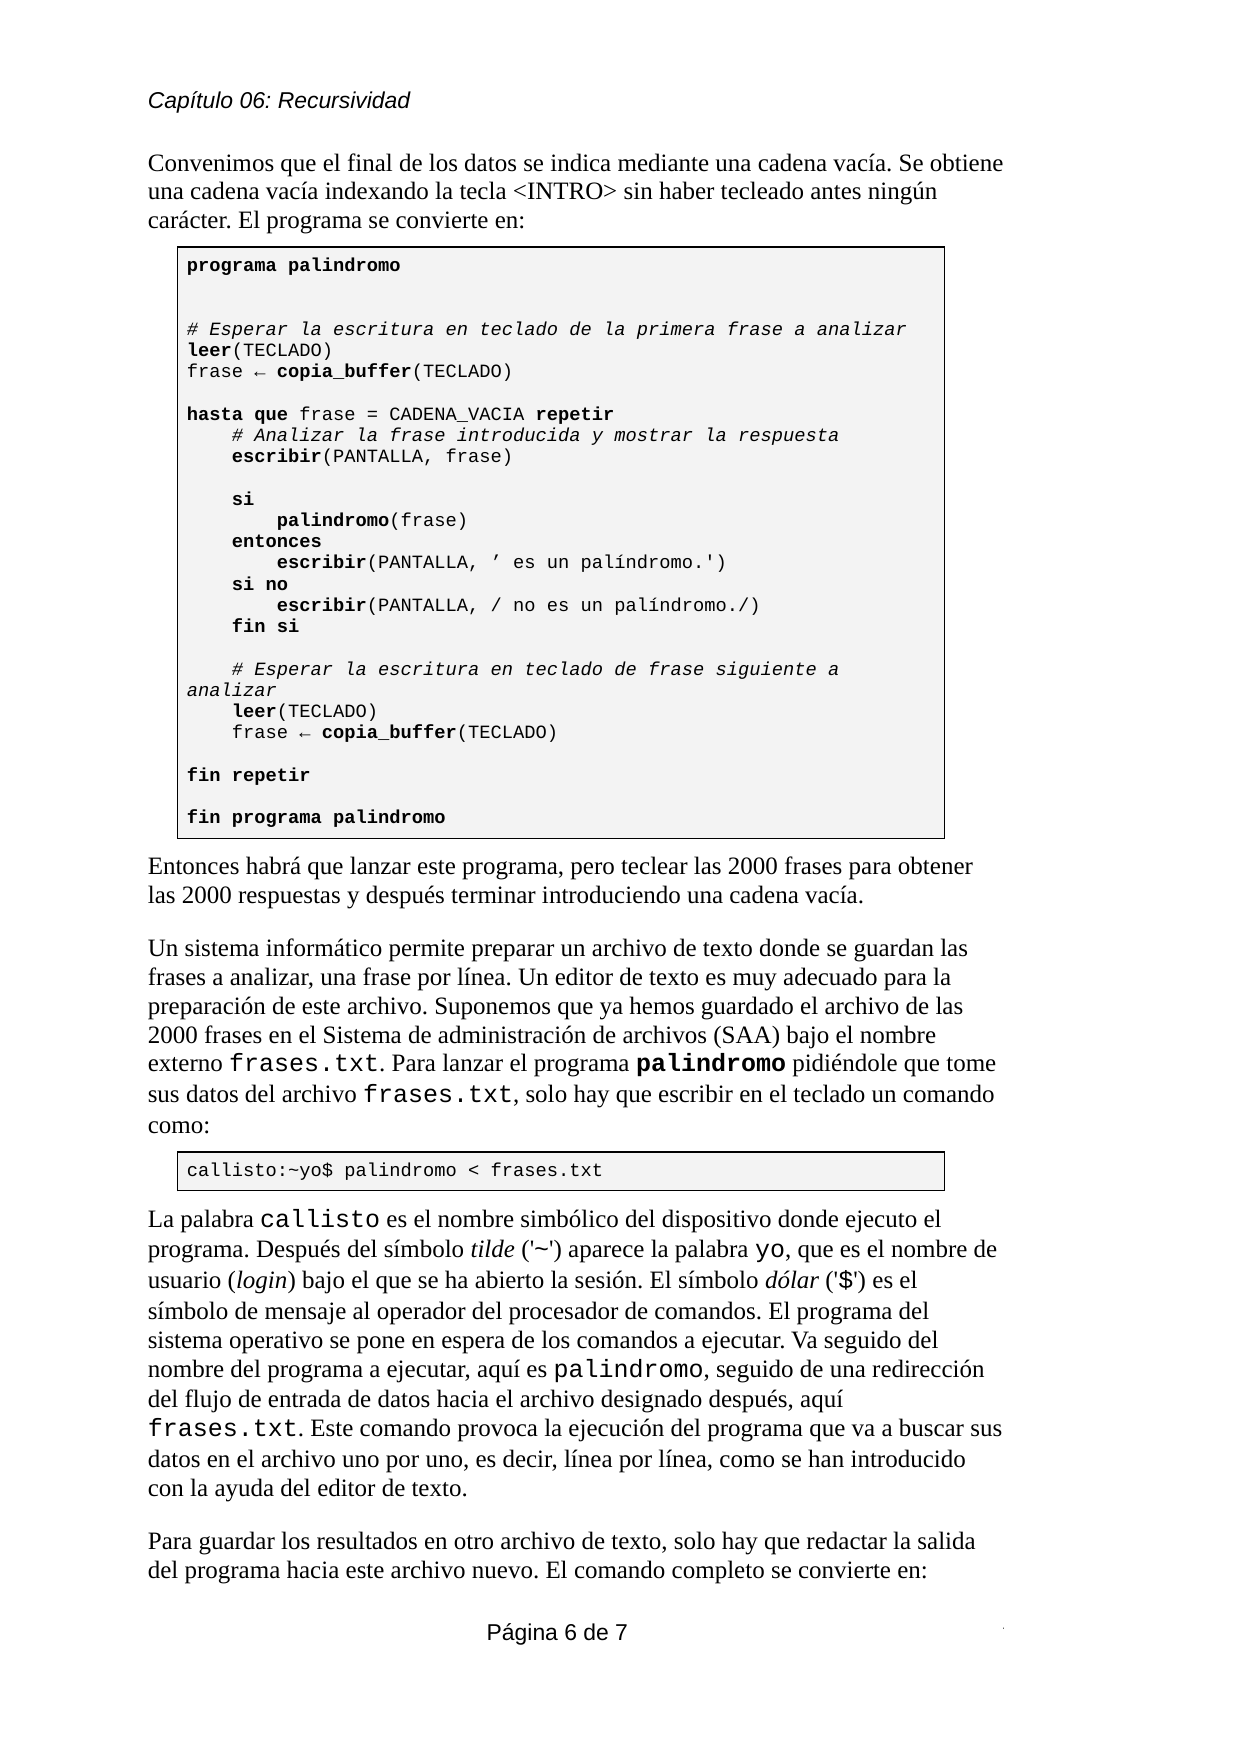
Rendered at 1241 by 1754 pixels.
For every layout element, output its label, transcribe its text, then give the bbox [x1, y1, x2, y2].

text programa palindromo # Esperar la escritura en teclado de la primera frase a analizar leer(TECLADO) frase ← copia_buffer(TECLADO) hasta que frase = CADENA_VACIA repetir # Analizar la frase introducida y mostrar la respuesta escribir(PANTALLA, frase) si palindromo(frase) entonces escribir(PANTALLA, ’ es un palíndromo.') si no escribir(PANTALLA, / no es un palíndromo./) fin si # Esperar la escritura en teclado de frase siguiente a analizar leer(TECLADO) frase ← copia_buffer(TECLADO) fin repetir fin programa palindromo [178, 248, 944, 838]
text Un sistema informático permite preparar un archivo de texto donde se guardan las frases a analizar, una frase por línea. Un editor de texto es muy adecuado para la preparación de este archivo. Suponemos que ya hemos guardado el archivo de las 2000 frases en el Sistema de administración de archivos (SAA) bajo el nombre externo frases.txt. Para lanzar el programa palindromo pidiéndole que tome sus datos del archivo frases.txt, solo hay que escribir en el teclado un comando como: [148, 933, 1004, 1139]
text Convenimos que el final de los datos se indica mediante una cadena vacía. Se obtiene una cadena vacía indexando la tecla <INTRO> sin haber tecleado antes ningún carácter. El programa se convierte en: [148, 148, 1004, 234]
text Entonces habrá que lanzar este programa, pero teclear las 2000 frases para obtener las 2000 respuestas y después terminar introduciendo una cadena vacía. [148, 851, 1004, 909]
text Para guardar los resultados en otro archivo de texto, solo hay que redactar la salida del programa hacia este archivo nuevo. El comando completo se convierte en: [148, 1526, 1004, 1584]
text callisto:~yo$ palindromo < frases.txt [178, 1153, 944, 1190]
text La palabra callisto es el nombre simbólico del dispositivo donde ejecuto el programa. Después del símbolo tilde ('~') aparece la palabra yo, que es el nombre de usuario (login) bajo el que se ha abierto la sesión. El símbolo dólar ('$') es el símbolo de mensaje al operador del procesador de comandos. El programa del sistema operativo se pone en espera de los comandos a ejecutar. Va seguido del nombre del programa a ejecutar, aquí es palindromo, seguido de una redirección del flujo de entrada de datos hacia el archivo designado después, aquí frases.txt. Este comando provoca la ejecución del programa que va a buscar sus datos en el archivo uno por uno, es decir, línea por línea, como se han introducido con la ayuda del editor de texto. [148, 1204, 1004, 1502]
